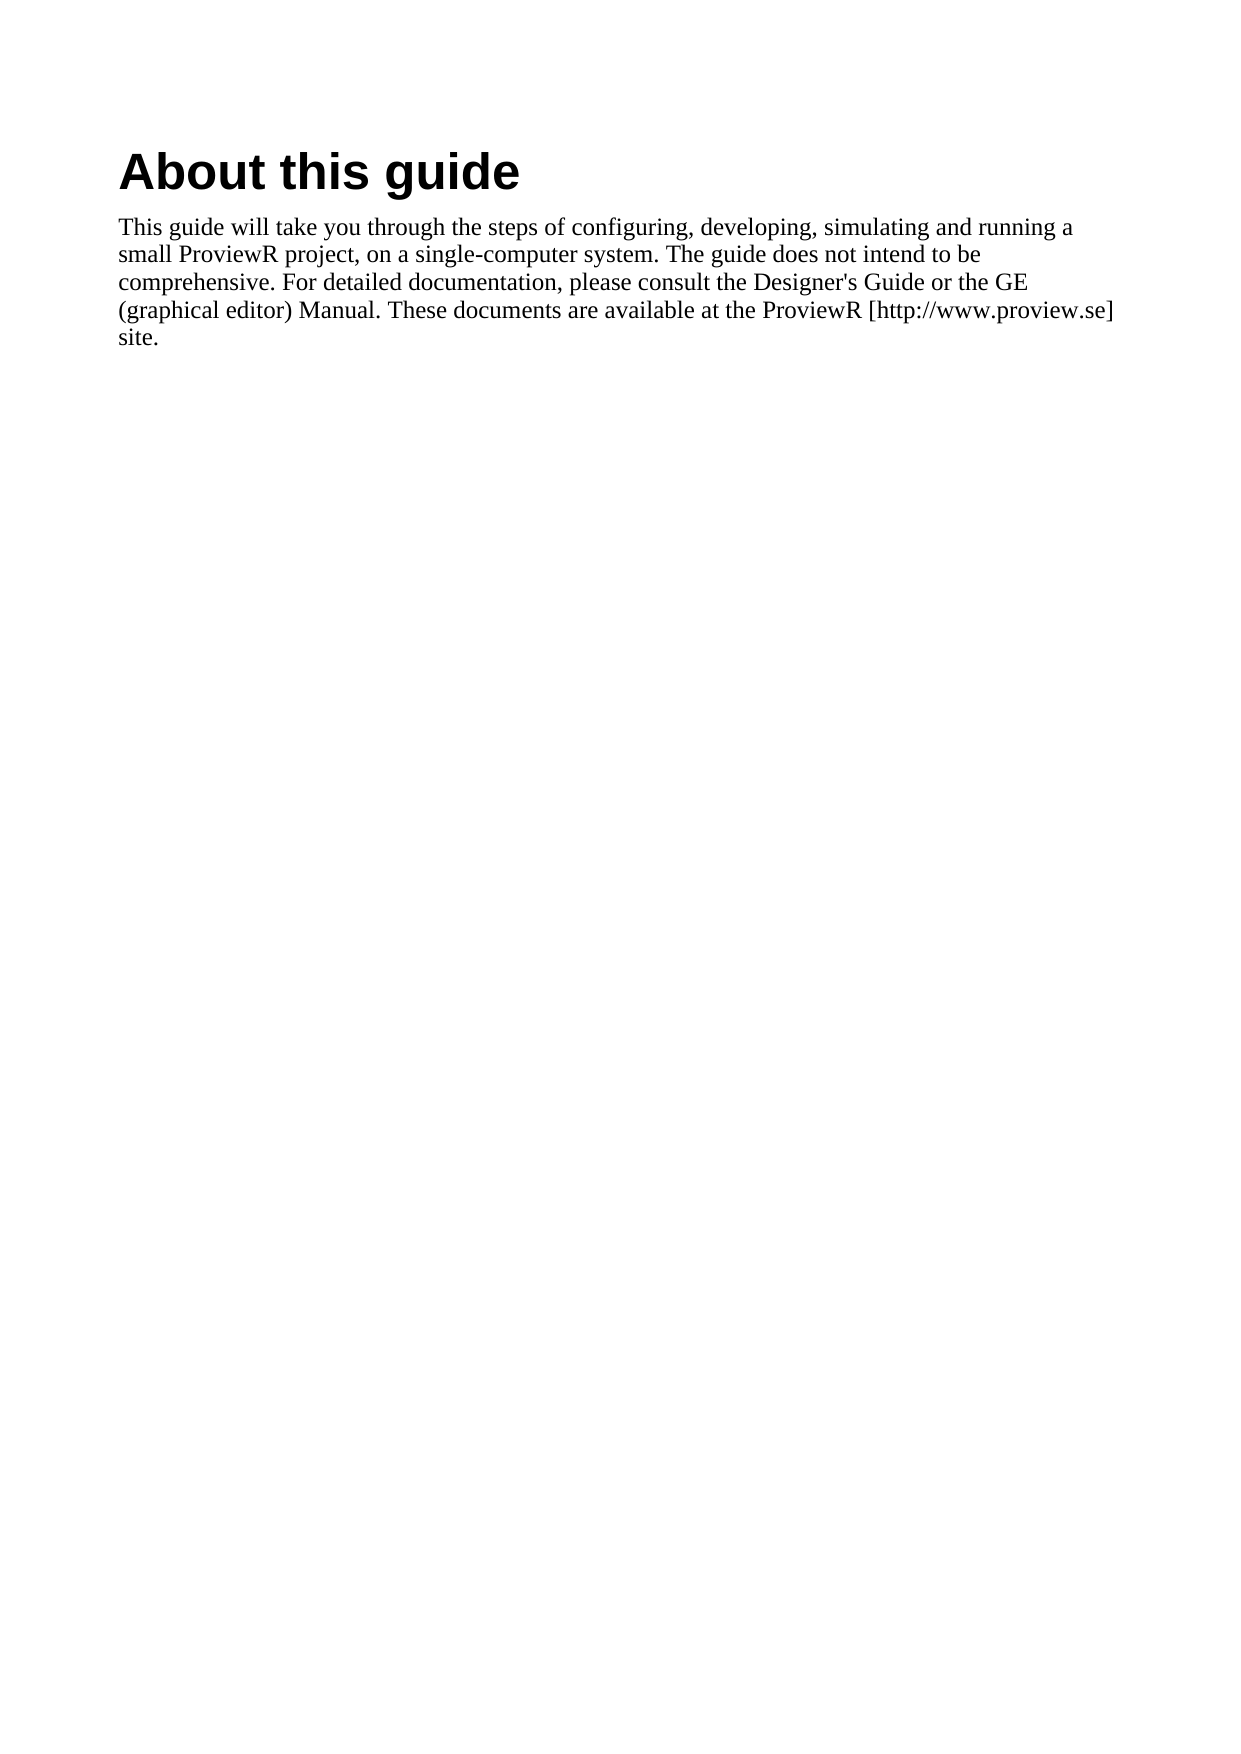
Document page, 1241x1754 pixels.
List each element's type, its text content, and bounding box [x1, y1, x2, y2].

subtitle About this guide [118, 143, 1122, 200]
text This guide will take you through the steps of configuring, developing, simulating and running a small ProviewR project, on a single-computer system. The guide does not intend to be comprehensive. For detailed documentation, please consult the Designer's Guide or the GE (graphical editor) Manual. These documents are available at the ProviewR [http://www.proview.se] site. [118, 213, 1122, 351]
